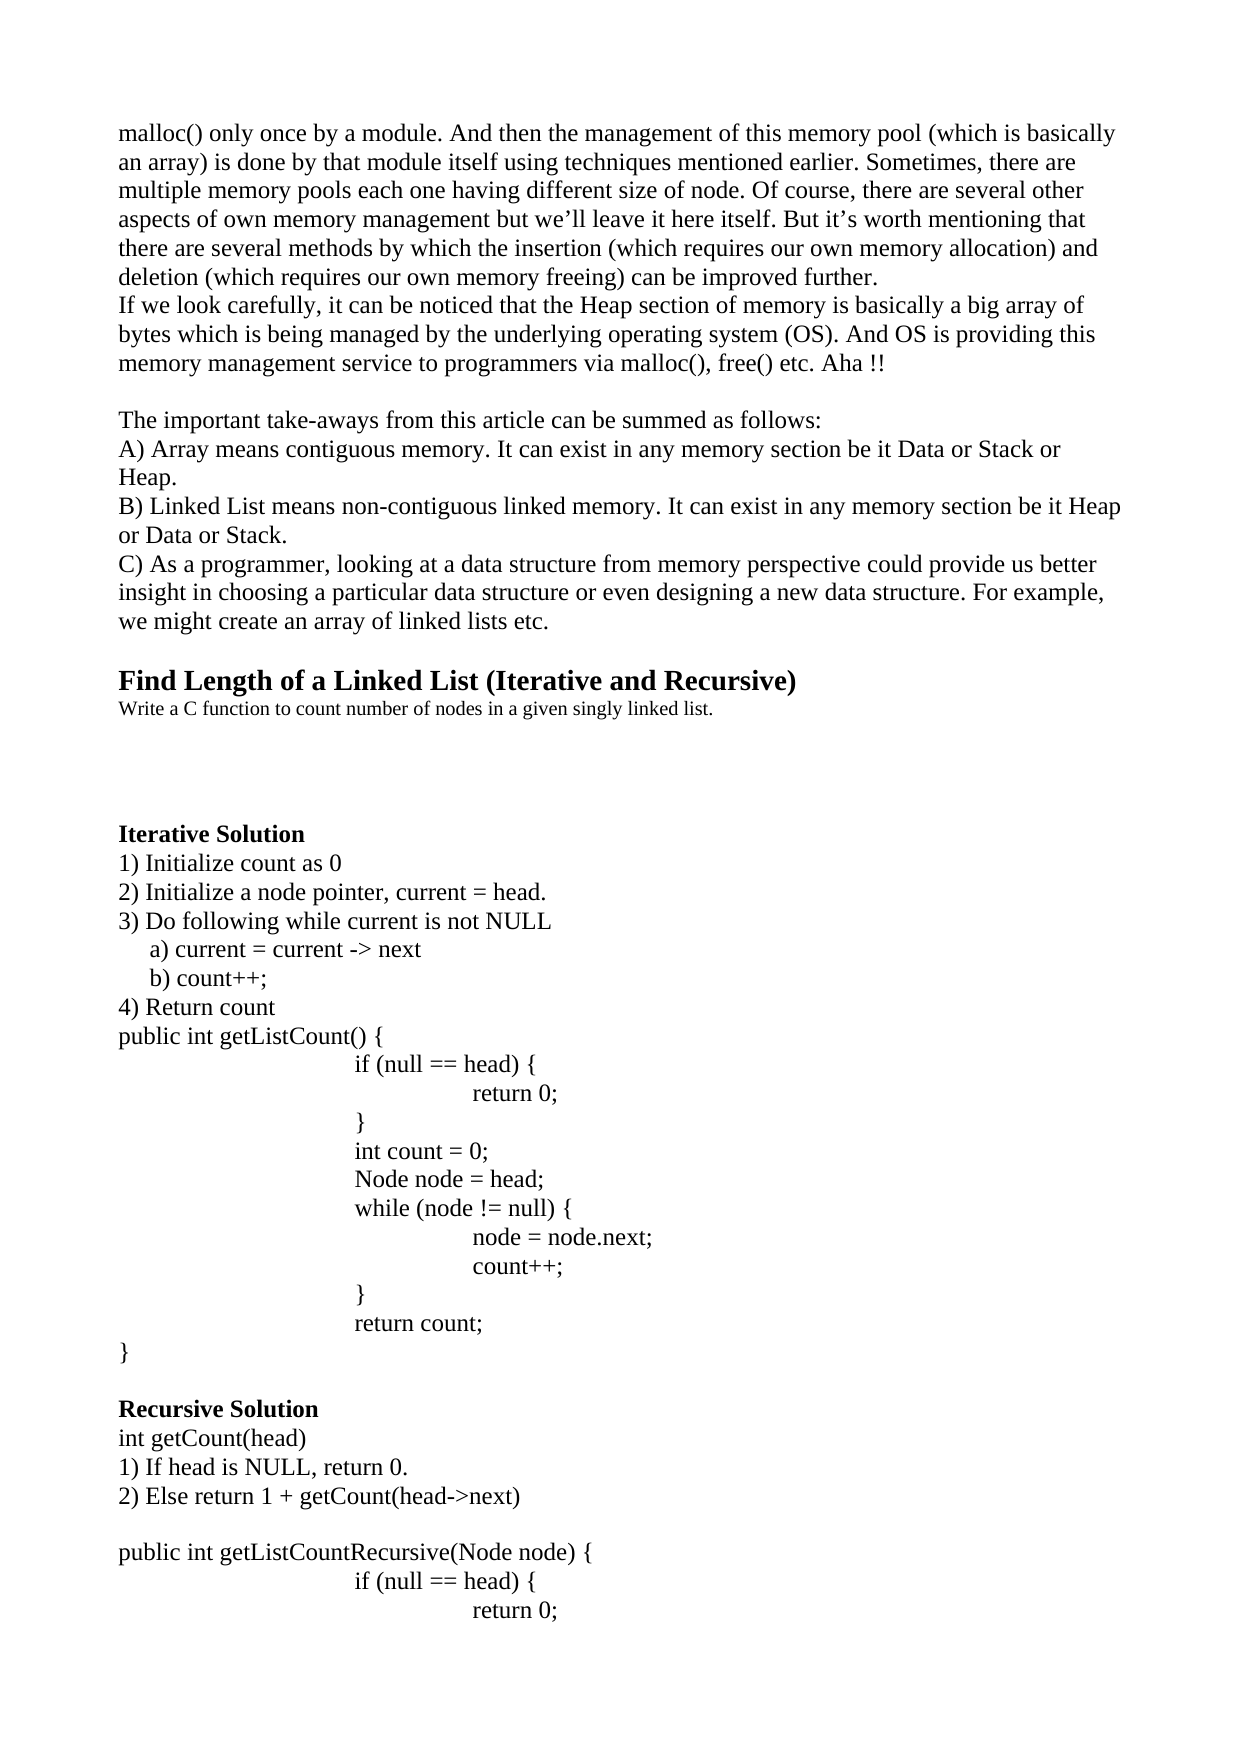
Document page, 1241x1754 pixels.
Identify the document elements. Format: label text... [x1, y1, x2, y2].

text } [118, 1337, 1122, 1366]
text return 0; [118, 1078, 1122, 1107]
text malloc() only once by a module. And then the management of this memory pool (which is basically an array) is done by that module itself using techniques mentioned earlier. Sometimes, there are multiple memory pools each one having different size of node. Of course, there are several other aspects of own memory management but we’ll leave it here itself. But it’s worth mentioning that there are several methods by which the insertion (which requires our own memory allocation) and deletion (which requires our own memory freeing) can be improved further. [118, 118, 1122, 291]
text b) count++; [118, 963, 1122, 992]
text int count = 0; [118, 1136, 1122, 1164]
text public int getListCount() { [118, 1021, 1122, 1049]
text if (null == head) { [118, 1566, 1122, 1595]
text 1) If head is NULL, return 0. [118, 1452, 1122, 1481]
text Iterative Solution [118, 819, 1122, 848]
text } [118, 1279, 1122, 1308]
text Find Length of a Linked List (Iterative and Recursive) [118, 663, 1122, 696]
text 1) Initialize count as 0 [118, 848, 1122, 877]
text 2) Initialize a node pointer, current = head. [118, 877, 1122, 906]
text count++; [118, 1251, 1122, 1279]
text A) Array means contiguous memory. It can exist in any memory section be it Data or Stack or Heap. B) Linked List means non-contiguous linked memory. It can exist in any memory section be it Heap or Data or Stack. C) As a programmer, looking at a data structure from memory perspective could provide us better insight in choosing a particular data structure or even designing a new data structure. For example, we might create an array of linked lists etc. [118, 434, 1122, 635]
text Write a C function to count number of nodes in a given singly linked list. [118, 696, 1122, 720]
text 3) Do following while current is not NULL [118, 906, 1122, 934]
text If we look carefully, it can be noticed that the Heap section of memory is basically a big array of bytes which is being managed by the underlying operating system (OS). And OS is providing this memory management service to programmers via malloc(), free() etc. Aha !! [118, 291, 1122, 377]
text The important take-aways from this article can be summed as follows: [118, 405, 1122, 434]
text } [118, 1107, 1122, 1136]
text 4) Return count [118, 992, 1122, 1021]
text while (node != null) { [118, 1193, 1122, 1222]
text return count; [118, 1308, 1122, 1337]
text a) current = current -> next [118, 934, 1122, 963]
text int getCount(head) [118, 1423, 1122, 1452]
text return 0; [118, 1595, 1122, 1624]
text Node node = head; [118, 1164, 1122, 1193]
text public int getListCountRecursive(Node node) { [118, 1537, 1122, 1566]
text Recursive Solution [118, 1366, 1122, 1423]
text node = node.next; [118, 1222, 1122, 1251]
text if (null == head) { [118, 1049, 1122, 1078]
text 2) Else return 1 + getCount(head->next) [118, 1481, 1122, 1509]
